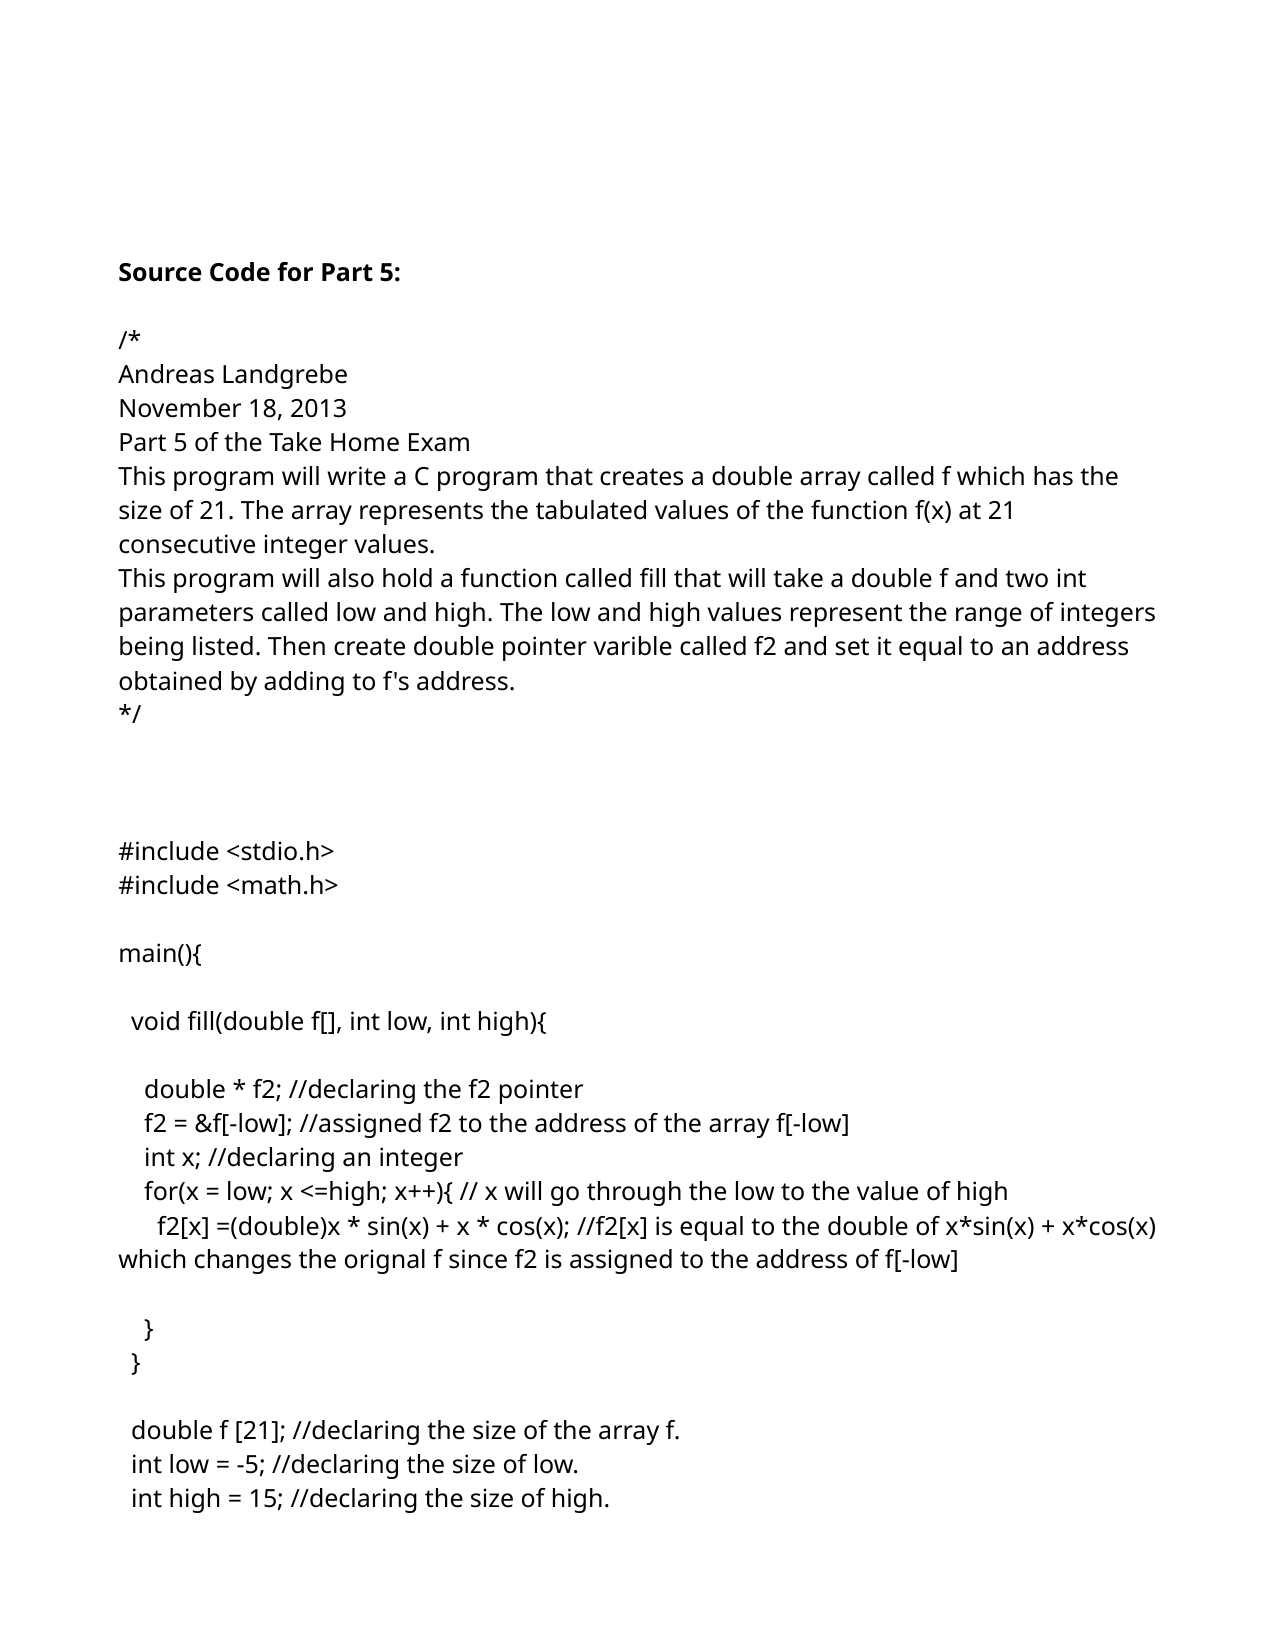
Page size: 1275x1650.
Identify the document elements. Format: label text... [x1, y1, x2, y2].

text Part 5 of the Take Home Exam [118, 425, 1157, 459]
text double * f2; //declaring the f2 pointer [118, 1072, 1157, 1106]
text f2 = &f[-low]; //assigned f2 to the address of the array f[-low] [118, 1106, 1157, 1140]
text main(){ [118, 936, 1157, 970]
text Andreas Landgrebe [118, 357, 1157, 391]
text /* [118, 322, 1157, 357]
text */ [118, 697, 1157, 731]
text November 18, 2013 [118, 391, 1157, 425]
text int x; //declaring an integer [118, 1140, 1157, 1174]
text } [118, 1344, 1157, 1378]
text #include <stdio.h> [118, 833, 1157, 867]
text int high = 15; //declaring the size of high. [118, 1481, 1157, 1515]
text void fill(double f[], int low, int high){ [118, 1004, 1157, 1038]
text Source Code for Part 5: [118, 254, 1157, 288]
text } [118, 1310, 1157, 1344]
text for(x = low; x <=high; x++){ // x will go through the low to the value of high [118, 1174, 1157, 1208]
text This program will write a C program that creates a double array called f which has the size of 21. The array represents the tabulated values of the function f(x) at 21 consecutive integer values. [118, 459, 1157, 561]
text double f [21]; //declaring the size of the array f. [118, 1412, 1157, 1447]
text int low = -5; //declaring the size of low. [118, 1447, 1157, 1481]
text f2[x] =(double)x * sin(x) + x * cos(x); //f2[x] is equal to the double of x*sin(x) + x*cos(x) which changes the orignal f since f2 is assigned to the address of f[-low] [118, 1208, 1157, 1276]
text #include <math.h> [118, 867, 1157, 902]
text This program will also hold a function called fill that will take a double f and two int parameters called low and high. The low and high values represent the range of integers being listed. Then create double pointer varible called f2 and set it equal to an address obtained by adding to f's address. [118, 561, 1157, 697]
